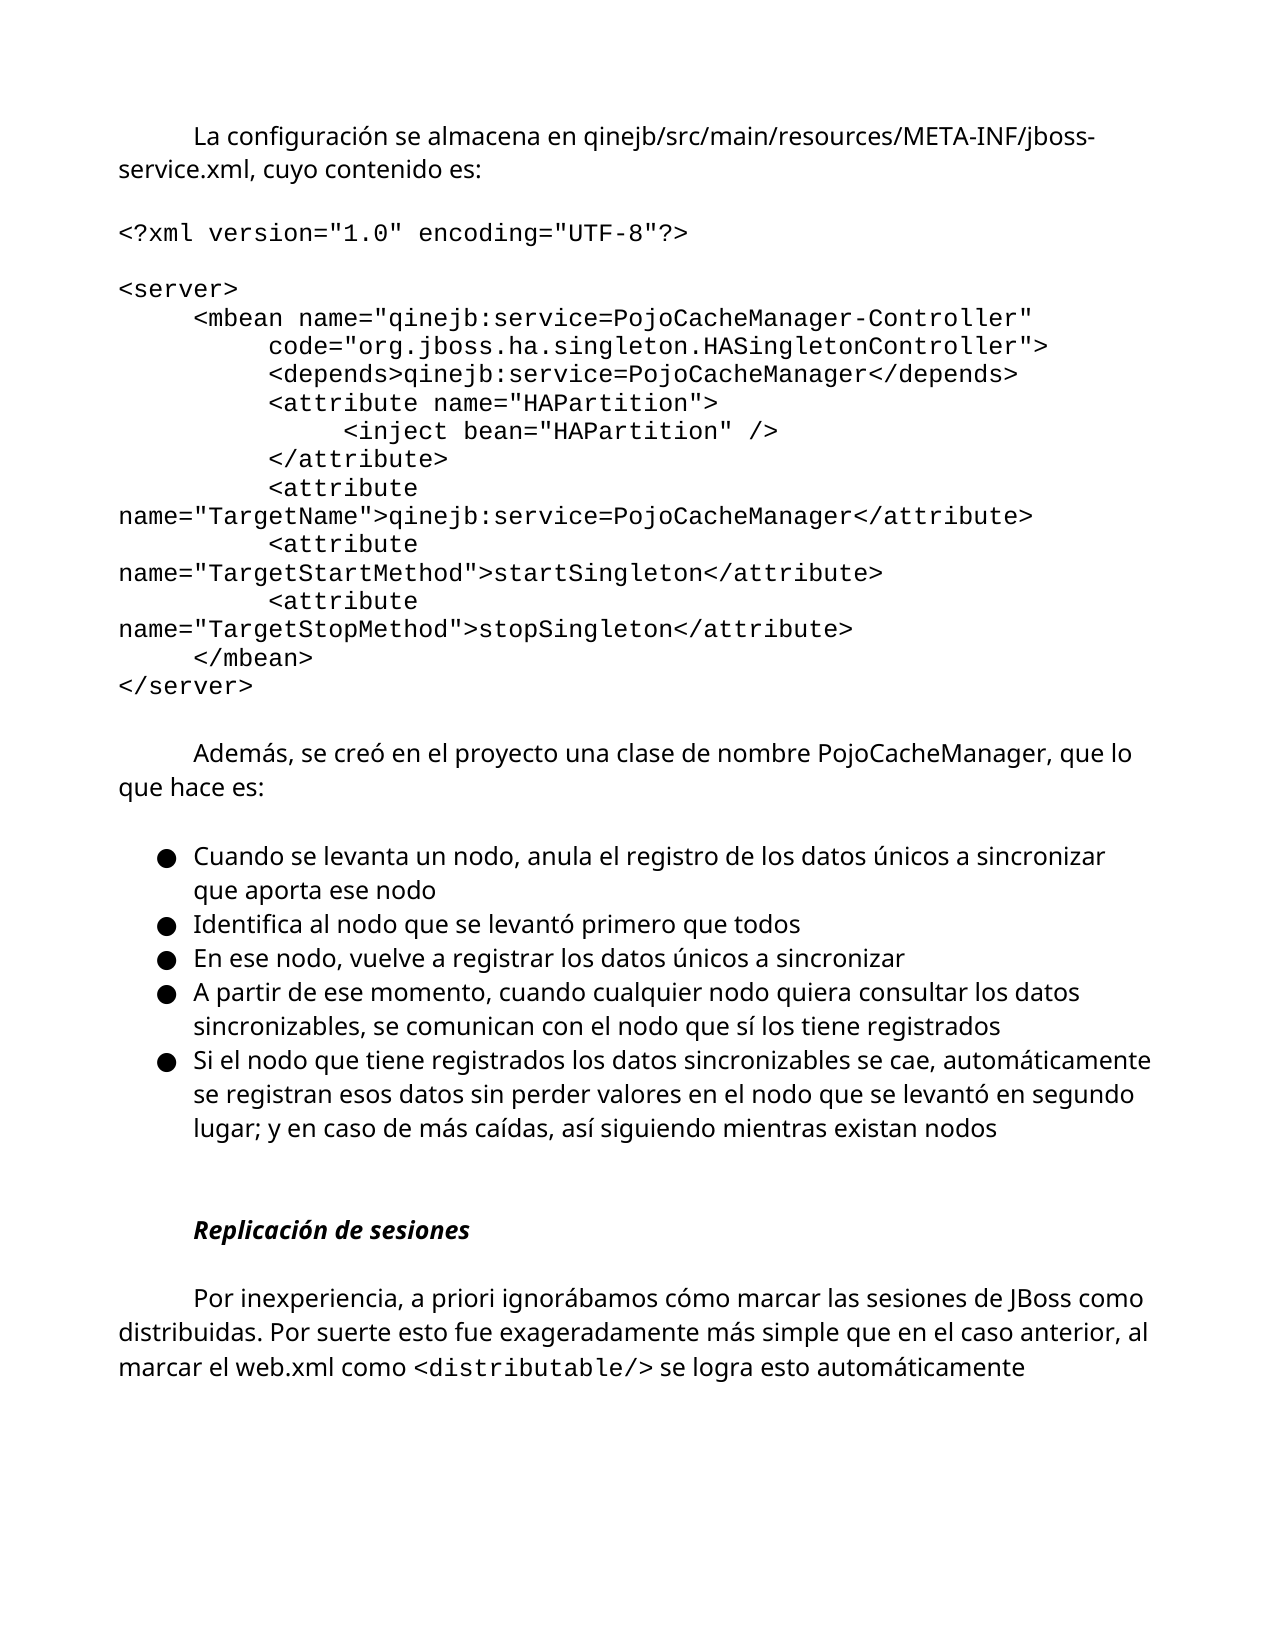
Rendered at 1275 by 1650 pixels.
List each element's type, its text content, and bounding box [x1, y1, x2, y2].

text <?xml version="1.0" encoding="UTF-8"?> [118, 220, 1157, 249]
text Por inexperiencia, a priori ignorábamos cómo marcar las sesiones de JBoss como distribuidas. Por suerte esto fue exageradamente más simple que en el caso anterior, al marcar el web.xml como <distributable/> se logra esto automáticamente [118, 1281, 1157, 1383]
text </mbean> [118, 645, 1157, 674]
text <depends>qinejb:service=PojoCacheManager</depends> [118, 362, 1157, 390]
text </attribute> [118, 447, 1157, 475]
text <attribute name="TargetName">qinejb:service=PojoCacheManager</attribute> [118, 475, 1157, 532]
text <mbean name="qinejb:service=PojoCacheManager-Controller" [118, 305, 1157, 334]
text <attribute name="HAPartition"> [118, 390, 1157, 419]
text <server> [118, 277, 1157, 305]
text <attribute name="TargetStartMethod">startSingleton</attribute> [118, 532, 1157, 589]
list Identifica al nodo que se levantó primero que todos [156, 906, 1157, 940]
text code="org.jboss.ha.singleton.HASingletonController"> [118, 334, 1157, 362]
list A partir de ese momento, cuando cualquier nodo quiera consultar los datos sincronizables, se comunican con el nodo que sí los tiene registrados [156, 974, 1157, 1043]
text La configuración se almacena en qinejb/src/main/resources/META-INF/jboss-service.xml, cuyo contenido es: [118, 118, 1157, 186]
list Si el nodo que tiene registrados los datos sincronizables se cae, automáticamente se registran esos datos sin perder valores en el nodo que se levantó en segundo lugar; y en caso de más caídas, así siguiendo mientras existan nodos [156, 1043, 1157, 1145]
list Cuando se levanta un nodo, anula el registro de los datos únicos a sincronizar que aporta ese nodo [156, 838, 1157, 906]
text Además, se creó en el proyecto una clase de nombre PojoCacheManager, que lo que hace es: [118, 736, 1157, 804]
text </server> [118, 674, 1157, 702]
text <attribute name="TargetStopMethod">stopSingleton</attribute> [118, 589, 1157, 645]
list En ese nodo, vuelve a registrar los datos únicos a sincronizar [156, 940, 1157, 974]
text <inject bean="HAPartition" /> [118, 419, 1157, 447]
text Replicación de sesiones [118, 1213, 1157, 1247]
